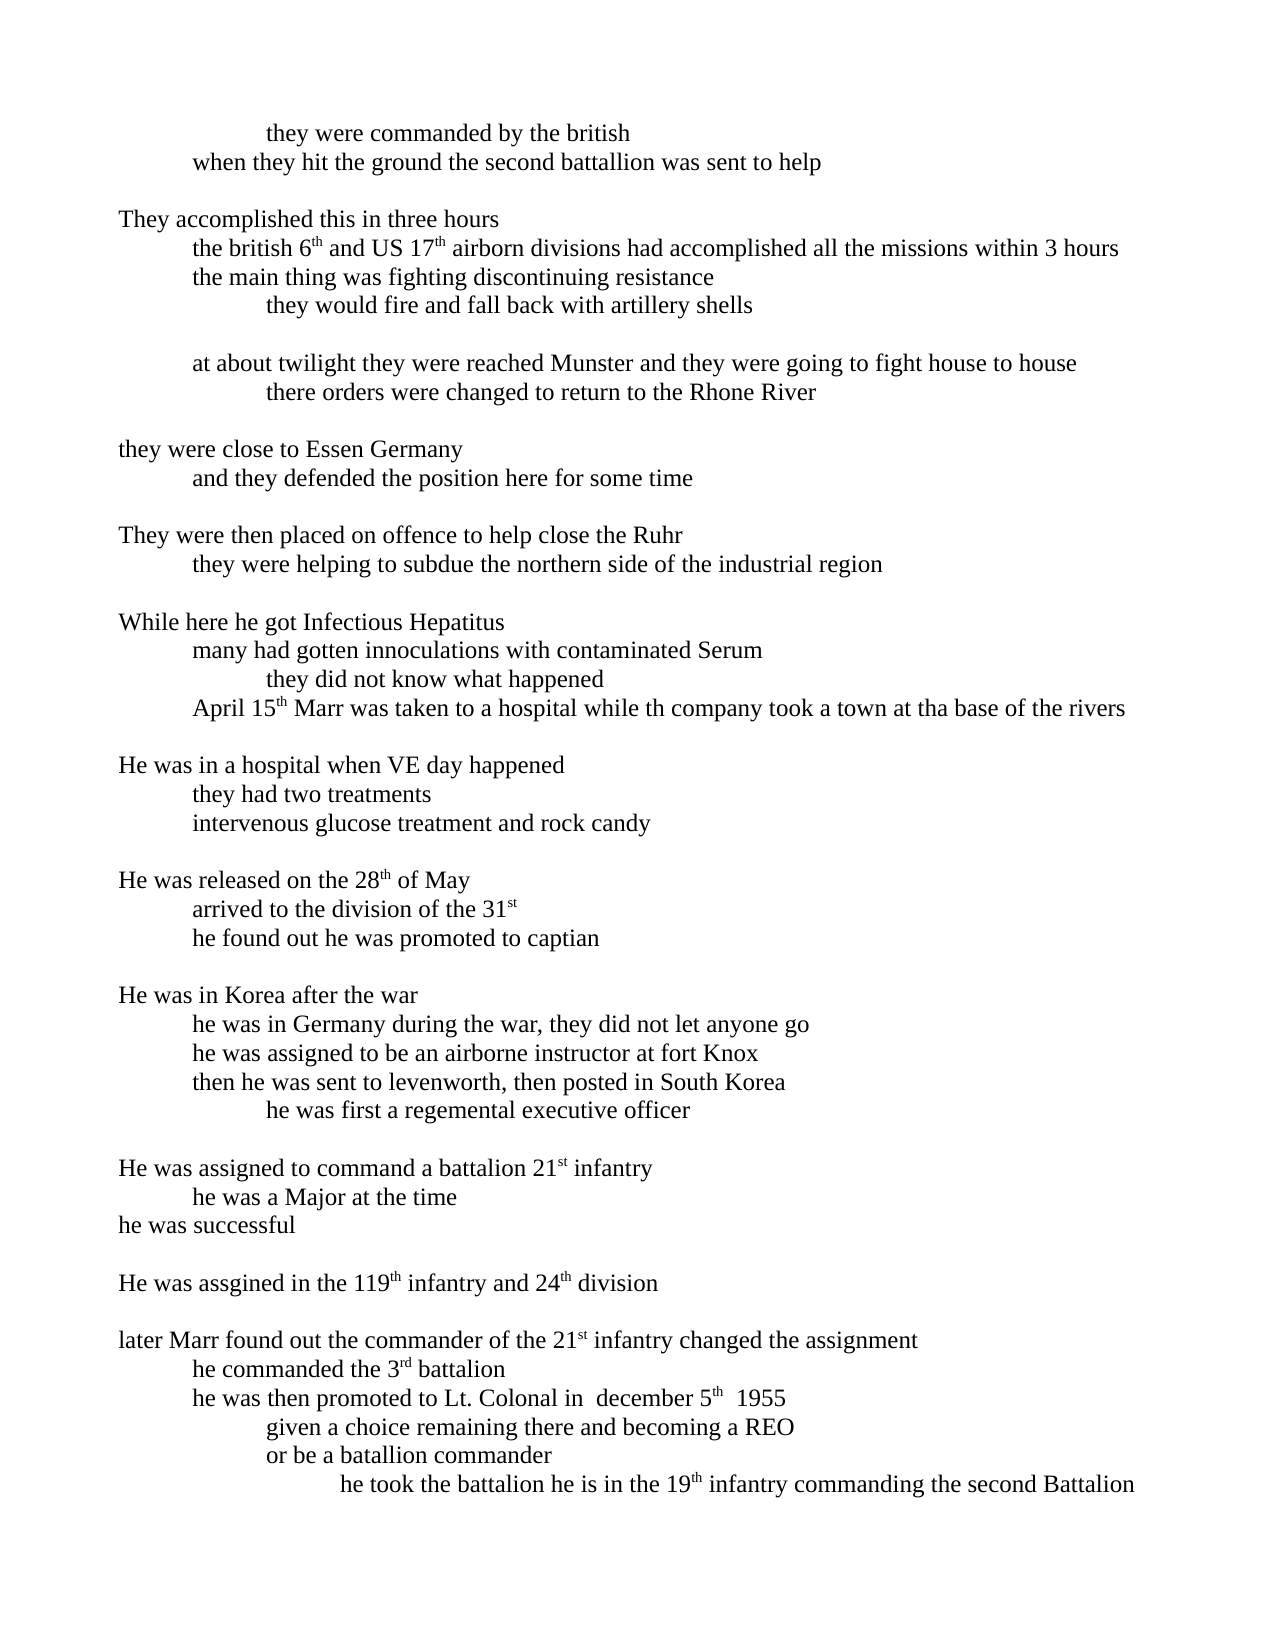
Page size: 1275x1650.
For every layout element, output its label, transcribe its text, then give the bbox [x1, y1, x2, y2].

text He was released on the 28th of May [118, 866, 1157, 894]
text April 15th Marr was taken to a hospital while th company took a town at tha base of the rivers [118, 693, 1157, 722]
text they would fire and fall back with artillery shells [118, 291, 1157, 319]
text and they defended the position here for some time [118, 463, 1157, 492]
text he was first a regemental executive officer [118, 1096, 1157, 1124]
text he was assigned to be an airborne instructor at fort Knox [118, 1038, 1157, 1067]
text when they hit the ground the second battallion was sent to help [118, 147, 1157, 176]
text he commanded the 3rd battalion [118, 1354, 1157, 1383]
text or be a batallion commander [118, 1441, 1157, 1469]
text given a choice remaining there and becoming a REO [118, 1412, 1157, 1441]
text the main thing was fighting discontinuing resistance [118, 262, 1157, 291]
text they were close to Essen Germany [118, 434, 1157, 463]
text He was assgined in the 119th infantry and 24th division [118, 1268, 1157, 1297]
text arrived to the division of the 31st [118, 894, 1157, 923]
text They accomplished this in three hours [118, 204, 1157, 233]
text they had two treatments [118, 779, 1157, 808]
text at about twilight they were reached Munster and they were going to fight house to house [118, 348, 1157, 377]
text many had gotten innoculations with contaminated Serum [118, 636, 1157, 664]
text They were then placed on offence to help close the Ruhr [118, 521, 1157, 549]
text there orders were changed to return to the Rhone River [118, 377, 1157, 406]
text the british 6th and US 17th airborn divisions had accomplished all the missions within 3 hours [118, 233, 1157, 262]
text he took the battalion he is in the 19th infantry commanding the second Battalion [118, 1469, 1157, 1498]
text they did not know what happened [118, 664, 1157, 693]
text He was assigned to command a battalion 21st infantry [118, 1153, 1157, 1182]
text he was successful [118, 1211, 1157, 1239]
text then he was sent to levenworth, then posted in South Korea [118, 1067, 1157, 1096]
text He was in a hospital when VE day happened [118, 751, 1157, 779]
text he found out he was promoted to captian [118, 923, 1157, 952]
text intervenous glucose treatment and rock candy [118, 808, 1157, 837]
text they were commanded by the british [118, 118, 1157, 147]
text He was in Korea after the war [118, 981, 1157, 1009]
text While here he got Infectious Hepatitus [118, 607, 1157, 636]
text he was a Major at the time [118, 1182, 1157, 1211]
text he was in Germany during the war, they did not let anyone go [118, 1009, 1157, 1038]
text they were helping to subdue the northern side of the industrial region [118, 549, 1157, 578]
text later Marr found out the commander of the 21st infantry changed the assignment [118, 1326, 1157, 1354]
text he was then promoted to Lt. Colonal in december 5th 1955 [118, 1383, 1157, 1412]
